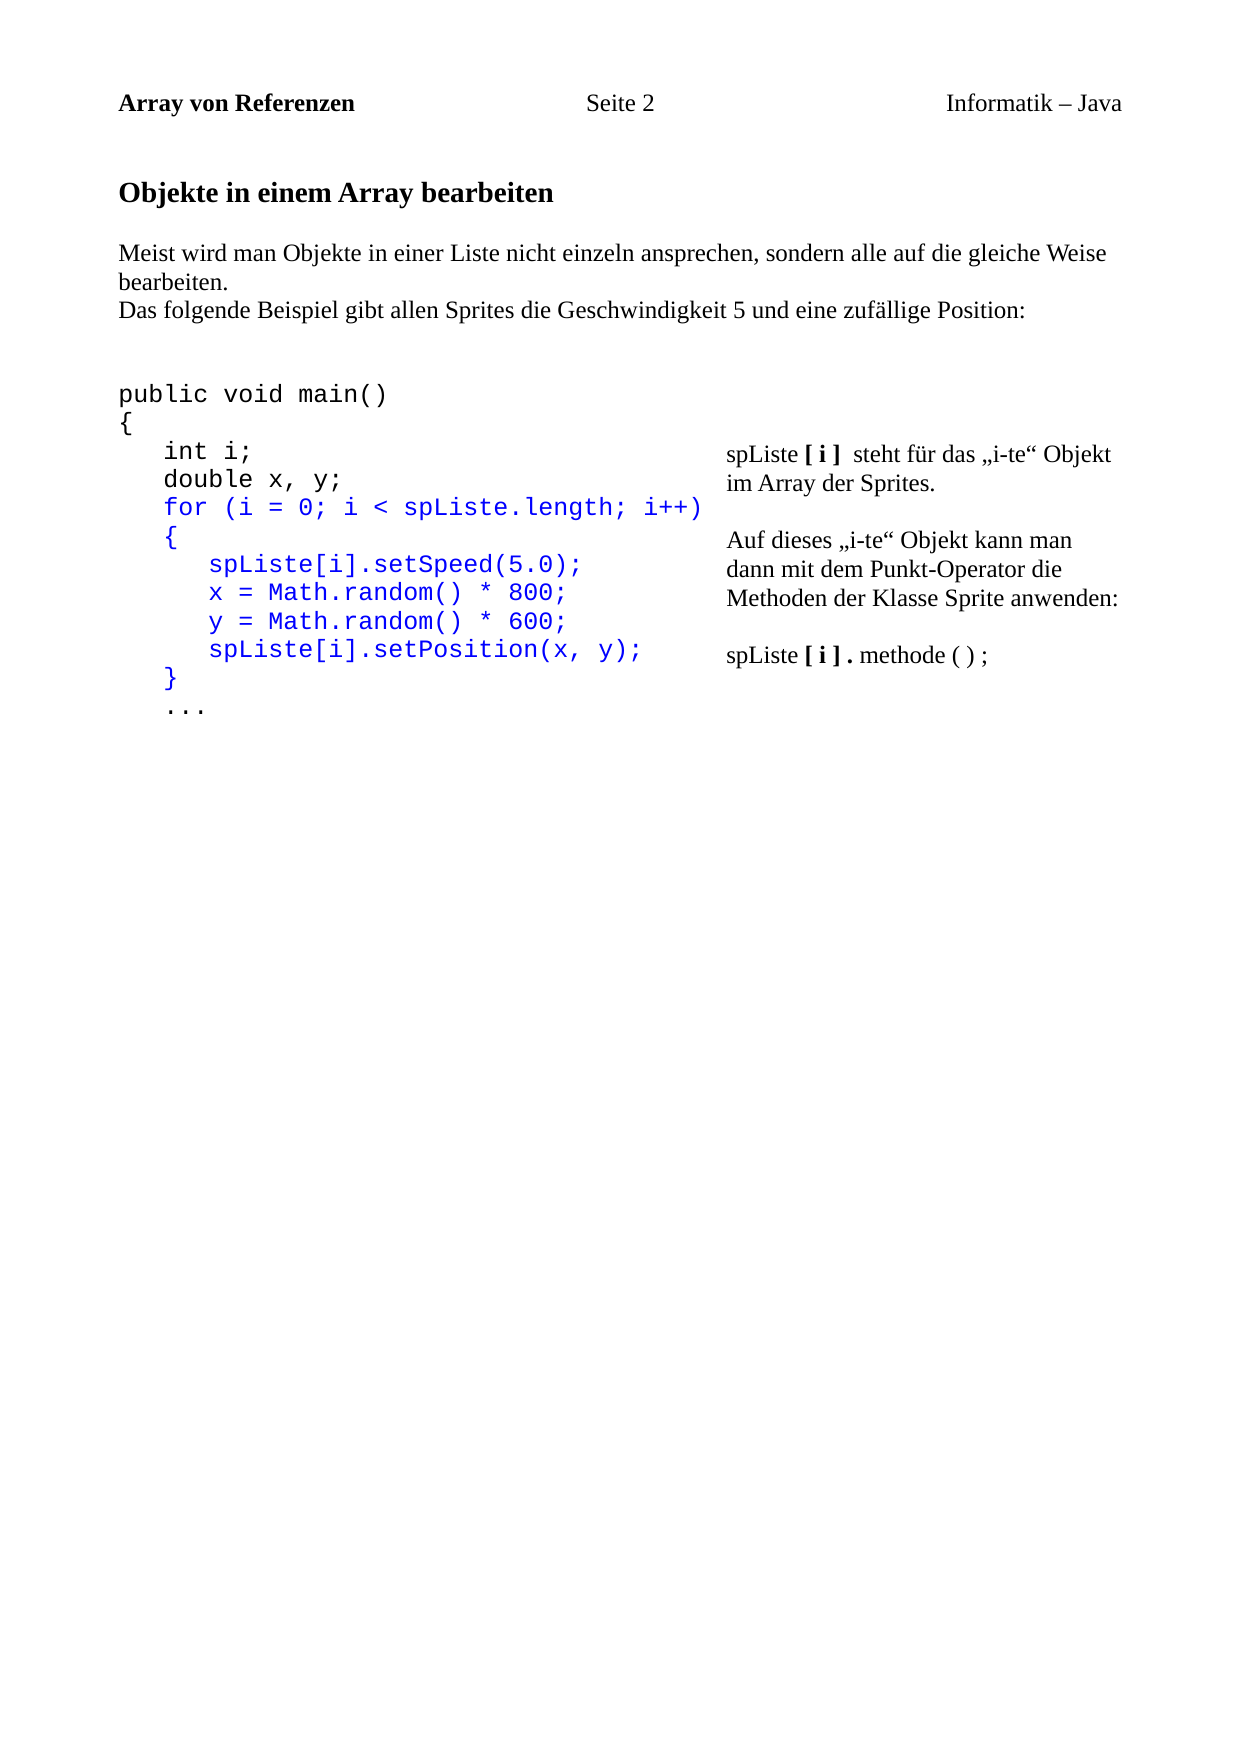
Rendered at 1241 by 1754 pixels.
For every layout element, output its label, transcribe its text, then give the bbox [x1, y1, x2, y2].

table_header public void main() { int i; double x, y; for (i = 0; i < spListe.length; i++) { spListe[i].setSpeed(5.0); x = Math.random() * 800; y = Math.random() * 600; spListe[i].setPosition(x, y); } ... [118, 382, 726, 722]
text Das folgende Beispiel gibt allen Sprites die Geschwindigkeit 5 und eine zufällige Position: [118, 295, 1122, 324]
table_header spListe [ i ] steht für das „i-te“ Objekt im Array der Sprites. Auf dieses „i-te“ Objekt kann man dann mit dem Punkt-Operator die Methoden der Klasse Sprite anwenden: spListe [ i ] . methode ( ) ; [726, 382, 1122, 722]
text Meist wird man Objekte in einer Liste nicht einzeln ansprechen, sondern alle auf die gleiche Weise bearbeiten. [118, 238, 1122, 295]
text Objekte in einem Array bearbeiten [118, 176, 1122, 209]
